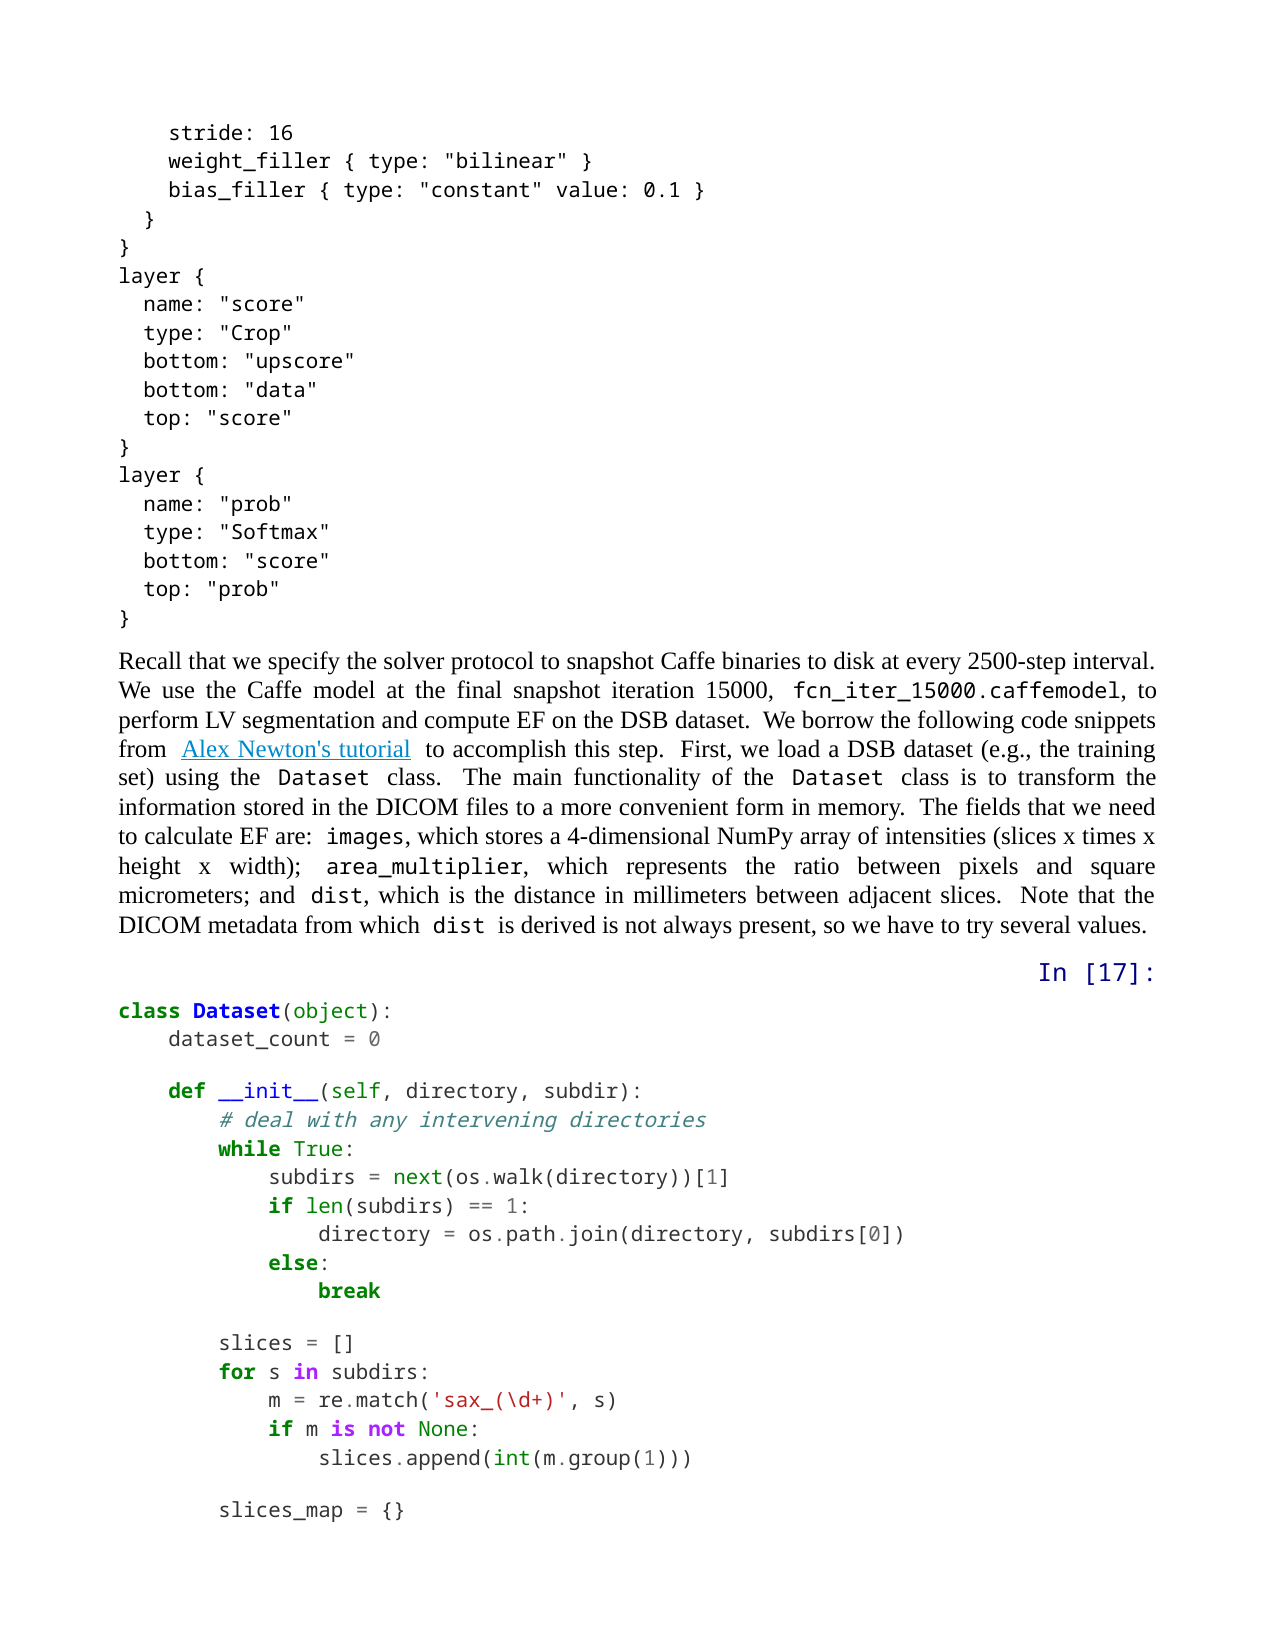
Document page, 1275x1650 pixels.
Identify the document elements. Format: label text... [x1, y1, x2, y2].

text if len(subdirs) == 1: [118, 1191, 1157, 1219]
text type: "Softmax" [118, 517, 1157, 546]
text } [118, 603, 1157, 631]
text bottom: "upscore" [118, 346, 1157, 375]
text stride: 16 [118, 118, 1157, 147]
text top: "score" [118, 403, 1157, 432]
text layer { [118, 460, 1157, 489]
text layer { [118, 261, 1157, 289]
text } [118, 432, 1157, 460]
text Recall that we specify the solver protocol to snapshot Caffe binaries to disk at every 2500-step interval. We use the Caffe model at the final snapshot iteration 15000, fcn_iter_15000.caffemodel, to perform LV segmentation and compute EF on the DSB dataset. We borrow the following code snippets from Alex Newton's tutorial to accomplish this step. First, we load a DSB dataset (e.g., the training set) using the Dataset class. The main functionality of the Dataset class is to transform the information stored in the DICOM files to a more convenient form in memory. The fields that we need to calculate EF are: images, which stores a 4-dimensional NumPy array of intensities (slices x times x height x width); area_multiplier, which represents the ratio between pixels and square micrometers; and dist, which is the distance in millimeters between adjacent slices. Note that the DICOM metadata from which dist is derived is not always present, so we have to try several values. [118, 646, 1157, 940]
text directory = os.path.join(directory, subdirs[0]) [118, 1219, 1157, 1248]
text bottom: "score" [118, 546, 1157, 574]
text if m is not None: [118, 1414, 1157, 1443]
text m = re.match('sax_(\d+)', s) [118, 1386, 1157, 1414]
text weight_filler { type: "bilinear" } [118, 147, 1157, 175]
text } [118, 204, 1157, 232]
text dataset_count = 0 [118, 1024, 1157, 1053]
text # deal with any intervening directories [118, 1105, 1157, 1134]
text bias_filler { type: "constant" value: 0.1 } [118, 175, 1157, 204]
text def __init__(self, directory, subdir): [118, 1077, 1157, 1105]
text name: "prob" [118, 489, 1157, 517]
text class Dataset(object): [118, 996, 1157, 1024]
text else: [118, 1248, 1157, 1276]
text top: "prob" [118, 574, 1157, 603]
text slices_map = {} [118, 1495, 1157, 1523]
text bottom: "data" [118, 375, 1157, 403]
text slices = [] [118, 1328, 1157, 1357]
text In [17]: [118, 955, 1157, 989]
text type: "Crop" [118, 318, 1157, 346]
text name: "score" [118, 289, 1157, 318]
text } [118, 232, 1157, 261]
text break [118, 1276, 1157, 1305]
text subdirs = next(os.walk(directory))[1] [118, 1162, 1157, 1191]
text slices.append(int(m.group(1))) [118, 1443, 1157, 1471]
text while True: [118, 1134, 1157, 1162]
text for s in subdirs: [118, 1357, 1157, 1386]
